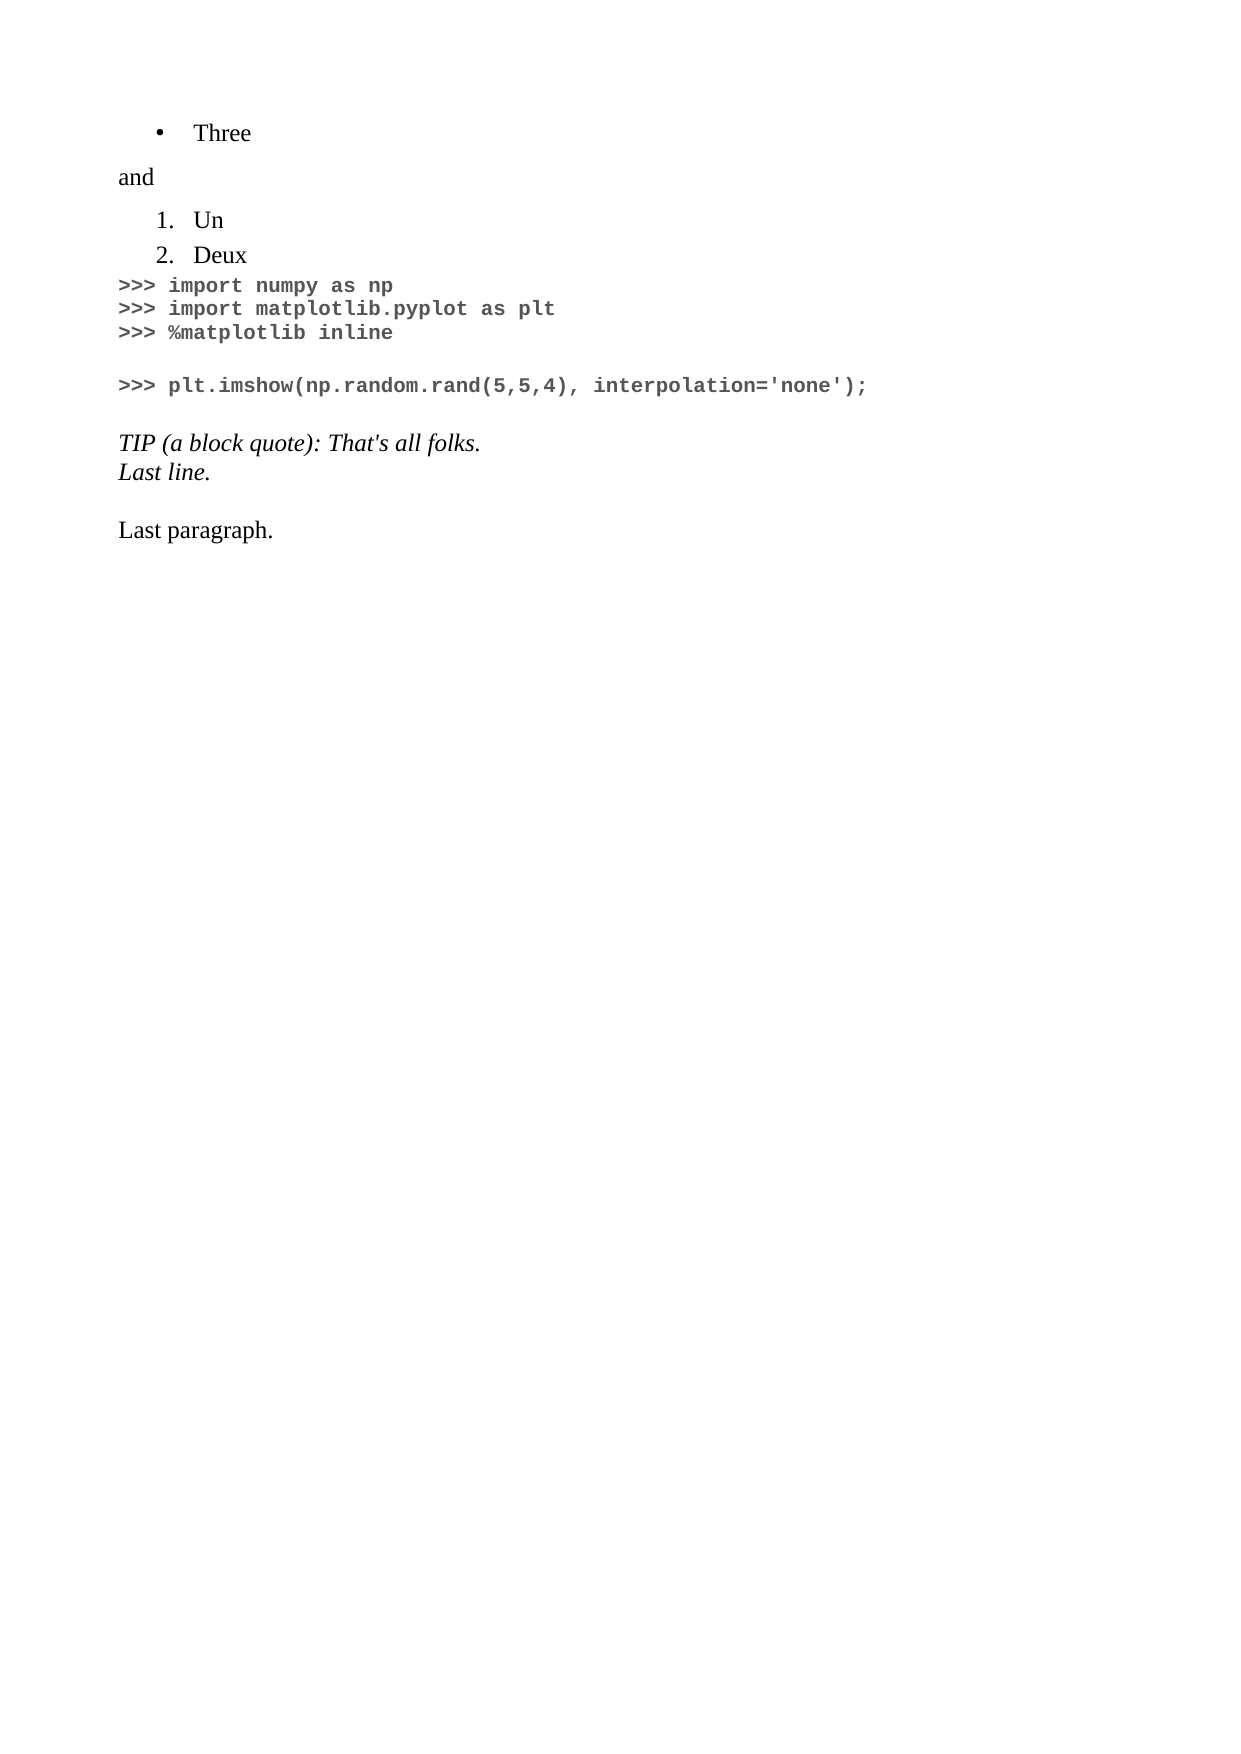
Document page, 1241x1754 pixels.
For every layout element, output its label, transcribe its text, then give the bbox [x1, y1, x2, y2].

text and [118, 162, 1122, 190]
list Three [156, 118, 1122, 147]
text Last paragraph. [118, 515, 1122, 544]
text >>> import numpy as np >>> import matplotlib.pyplot as plt >>> %matplotlib inline [118, 274, 1122, 346]
text >>> plt.imshow(np.random.rand(5,5,4), interpolation='none'); [118, 375, 1122, 399]
text TIP (a block quote): That's all folks. Last line. [118, 428, 1122, 486]
list Un [156, 205, 1122, 234]
list Deux [156, 240, 1122, 269]
